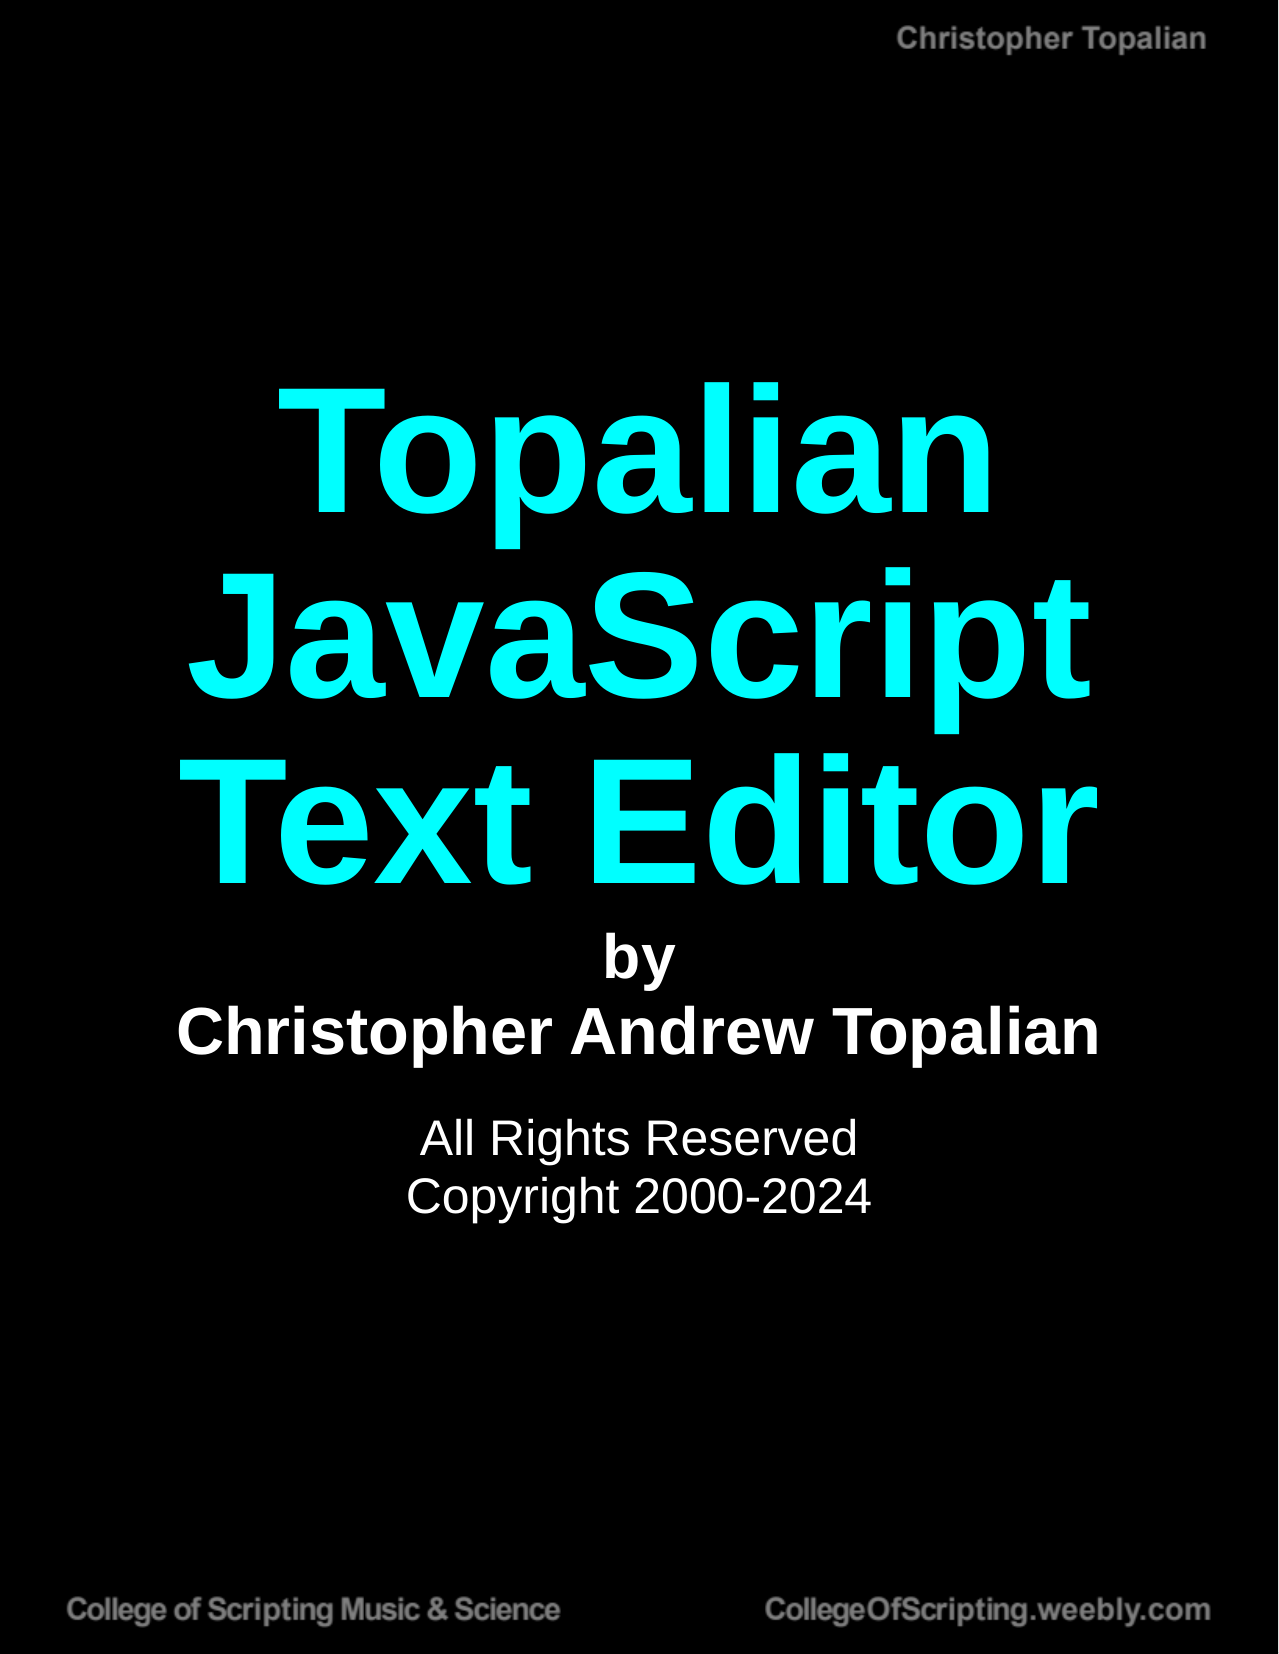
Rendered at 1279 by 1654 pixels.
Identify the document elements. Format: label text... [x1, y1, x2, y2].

text JavaScript [75, 549, 1203, 735]
text Text Editor [75, 735, 1203, 920]
text All Rights Reserved [75, 1107, 1203, 1166]
text by [75, 920, 1203, 992]
text Christopher Andrew Topalian [75, 992, 1203, 1069]
text Topalian [75, 364, 1203, 549]
text Copyright 2000-2024 [75, 1166, 1203, 1224]
